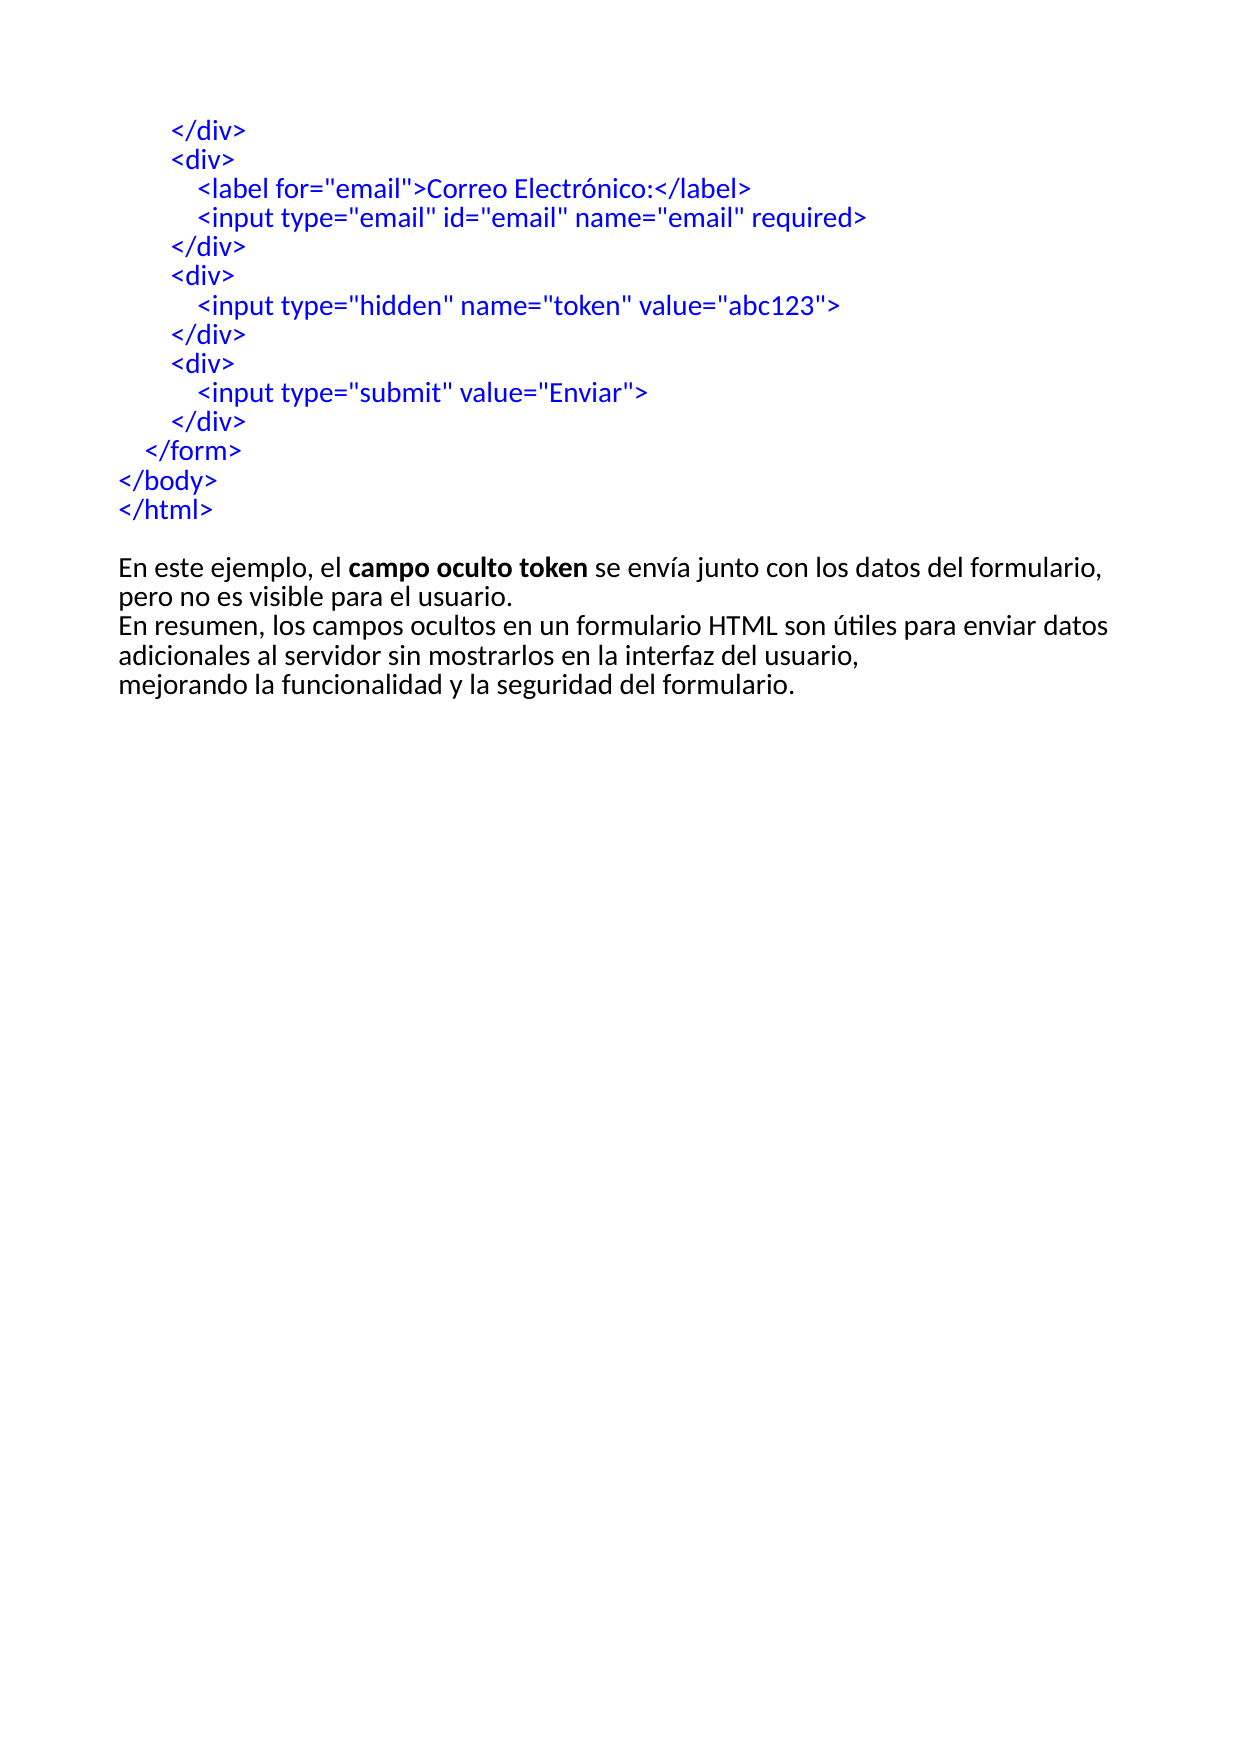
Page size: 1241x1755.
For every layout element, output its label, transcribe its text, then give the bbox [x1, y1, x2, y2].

text </div> [118, 322, 1122, 351]
text <div> [118, 264, 1122, 293]
text </div> [118, 235, 1122, 264]
text <input type="submit" value="Enviar"> [118, 381, 1122, 410]
text <div> [118, 351, 1122, 381]
text </div> [118, 118, 1122, 147]
text En este ejemplo, el campo oculto token se envía junto con los datos del formulario, pero no es visible para el usuario. [118, 556, 1122, 614]
text <input type="hidden" name="token" value="abc123"> [118, 293, 1122, 322]
text </body> [118, 468, 1122, 497]
text En resumen, los campos ocultos en un formulario HTML son útiles para enviar datos adicionales al servidor sin mostrarlos en la interfaz del usuario, [118, 614, 1122, 672]
text <div> [118, 147, 1122, 176]
text </div> [118, 410, 1122, 439]
text <input type="email" id="email" name="email" required> [118, 206, 1122, 235]
text </html> [118, 497, 1122, 526]
text mejorando la funcionalidad y la seguridad del formulario. [118, 672, 1122, 701]
text <label for="email">Correo Electrónico:</label> [118, 176, 1122, 206]
text </form> [118, 439, 1122, 468]
